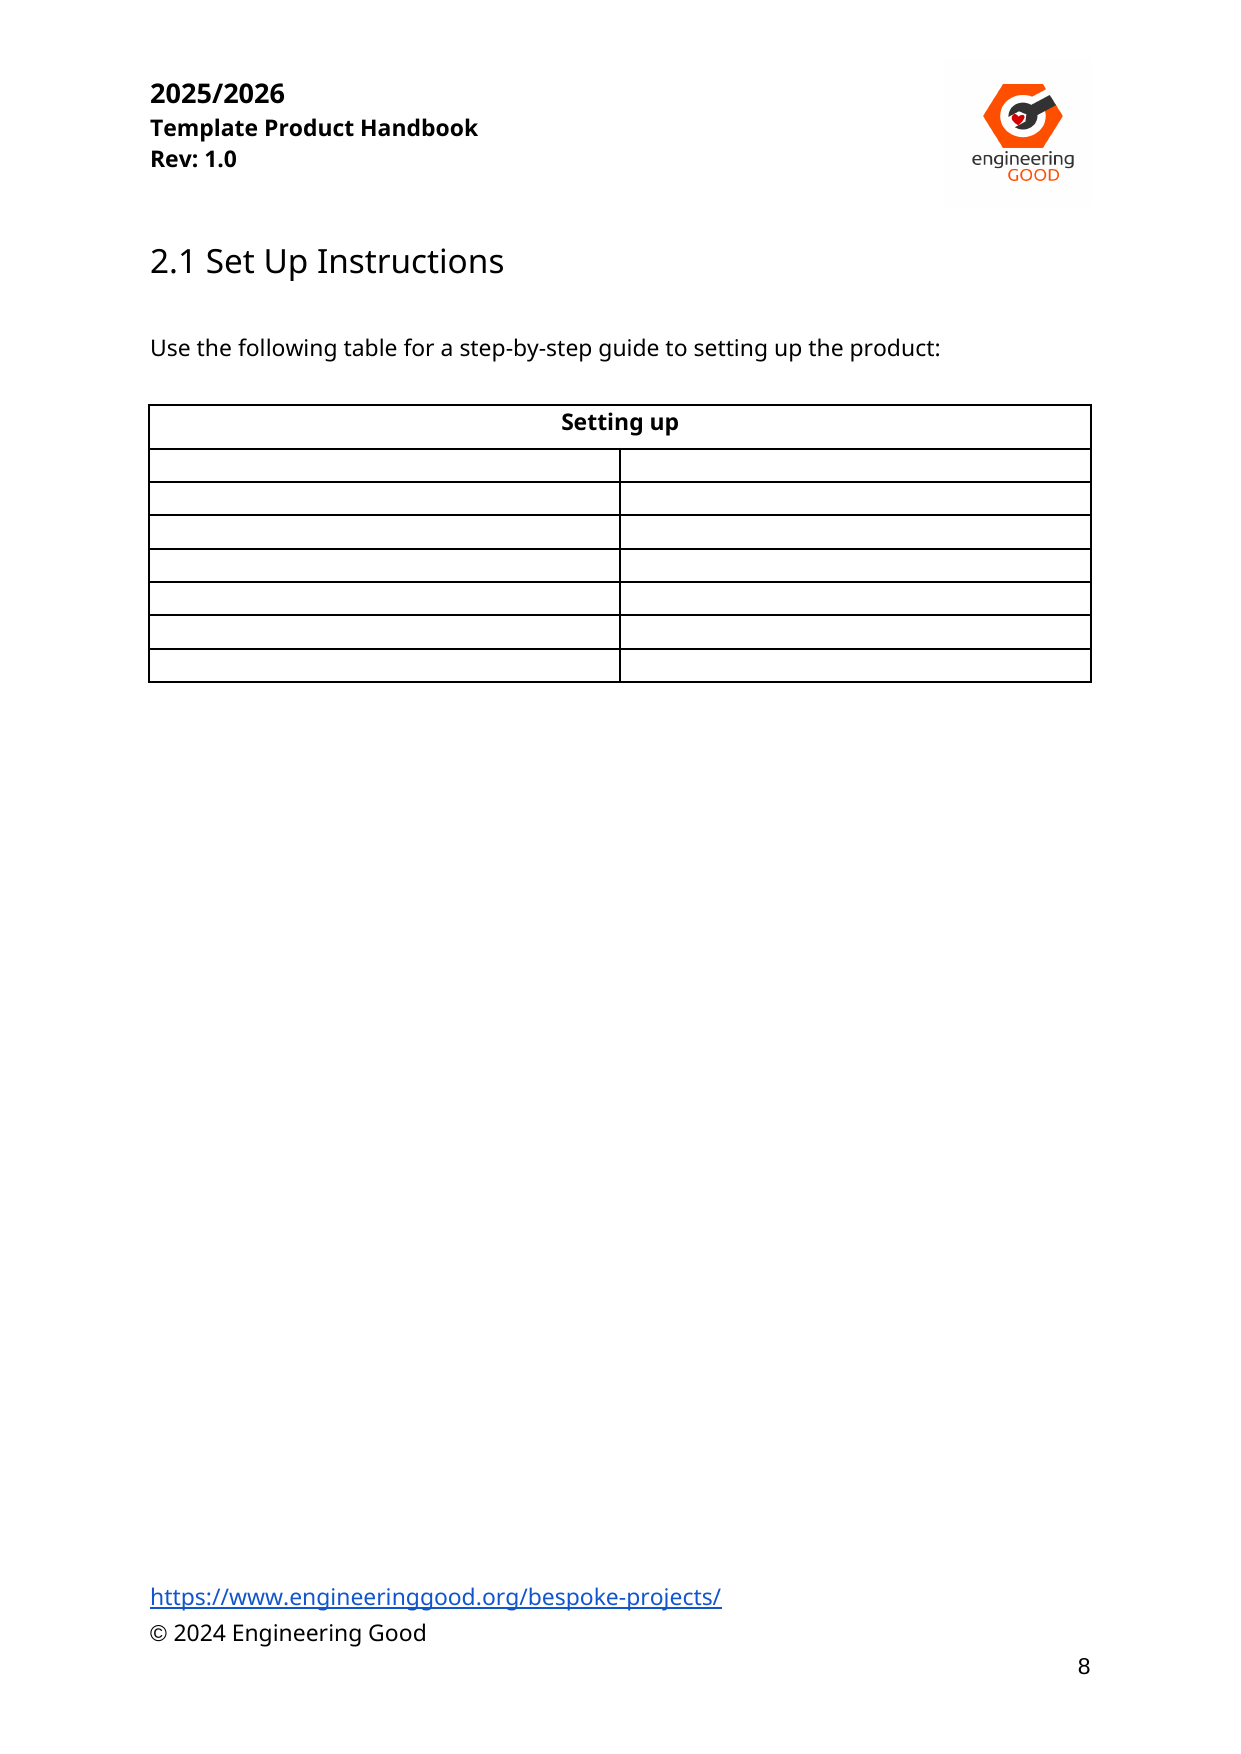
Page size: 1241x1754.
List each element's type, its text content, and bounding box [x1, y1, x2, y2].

table_cell [150, 483, 619, 514]
table_cell [150, 650, 619, 681]
table_cell [150, 616, 619, 648]
text Use the following table for a step-by-step guide to setting up the product: [150, 332, 1090, 363]
table_cell [621, 650, 1090, 681]
subtitle 2.1 Set Up Instructions [150, 238, 1090, 284]
picture [945, 59, 1093, 207]
table_cell [621, 616, 1090, 648]
table_header Setting up [150, 406, 1090, 448]
table_cell [150, 583, 619, 614]
table_cell [150, 550, 619, 581]
table_cell [150, 450, 619, 481]
table_cell [150, 516, 619, 548]
table_cell [621, 550, 1090, 581]
table_cell [621, 483, 1090, 514]
table_cell [621, 583, 1090, 614]
table_cell [621, 450, 1090, 481]
table_cell [621, 516, 1090, 548]
